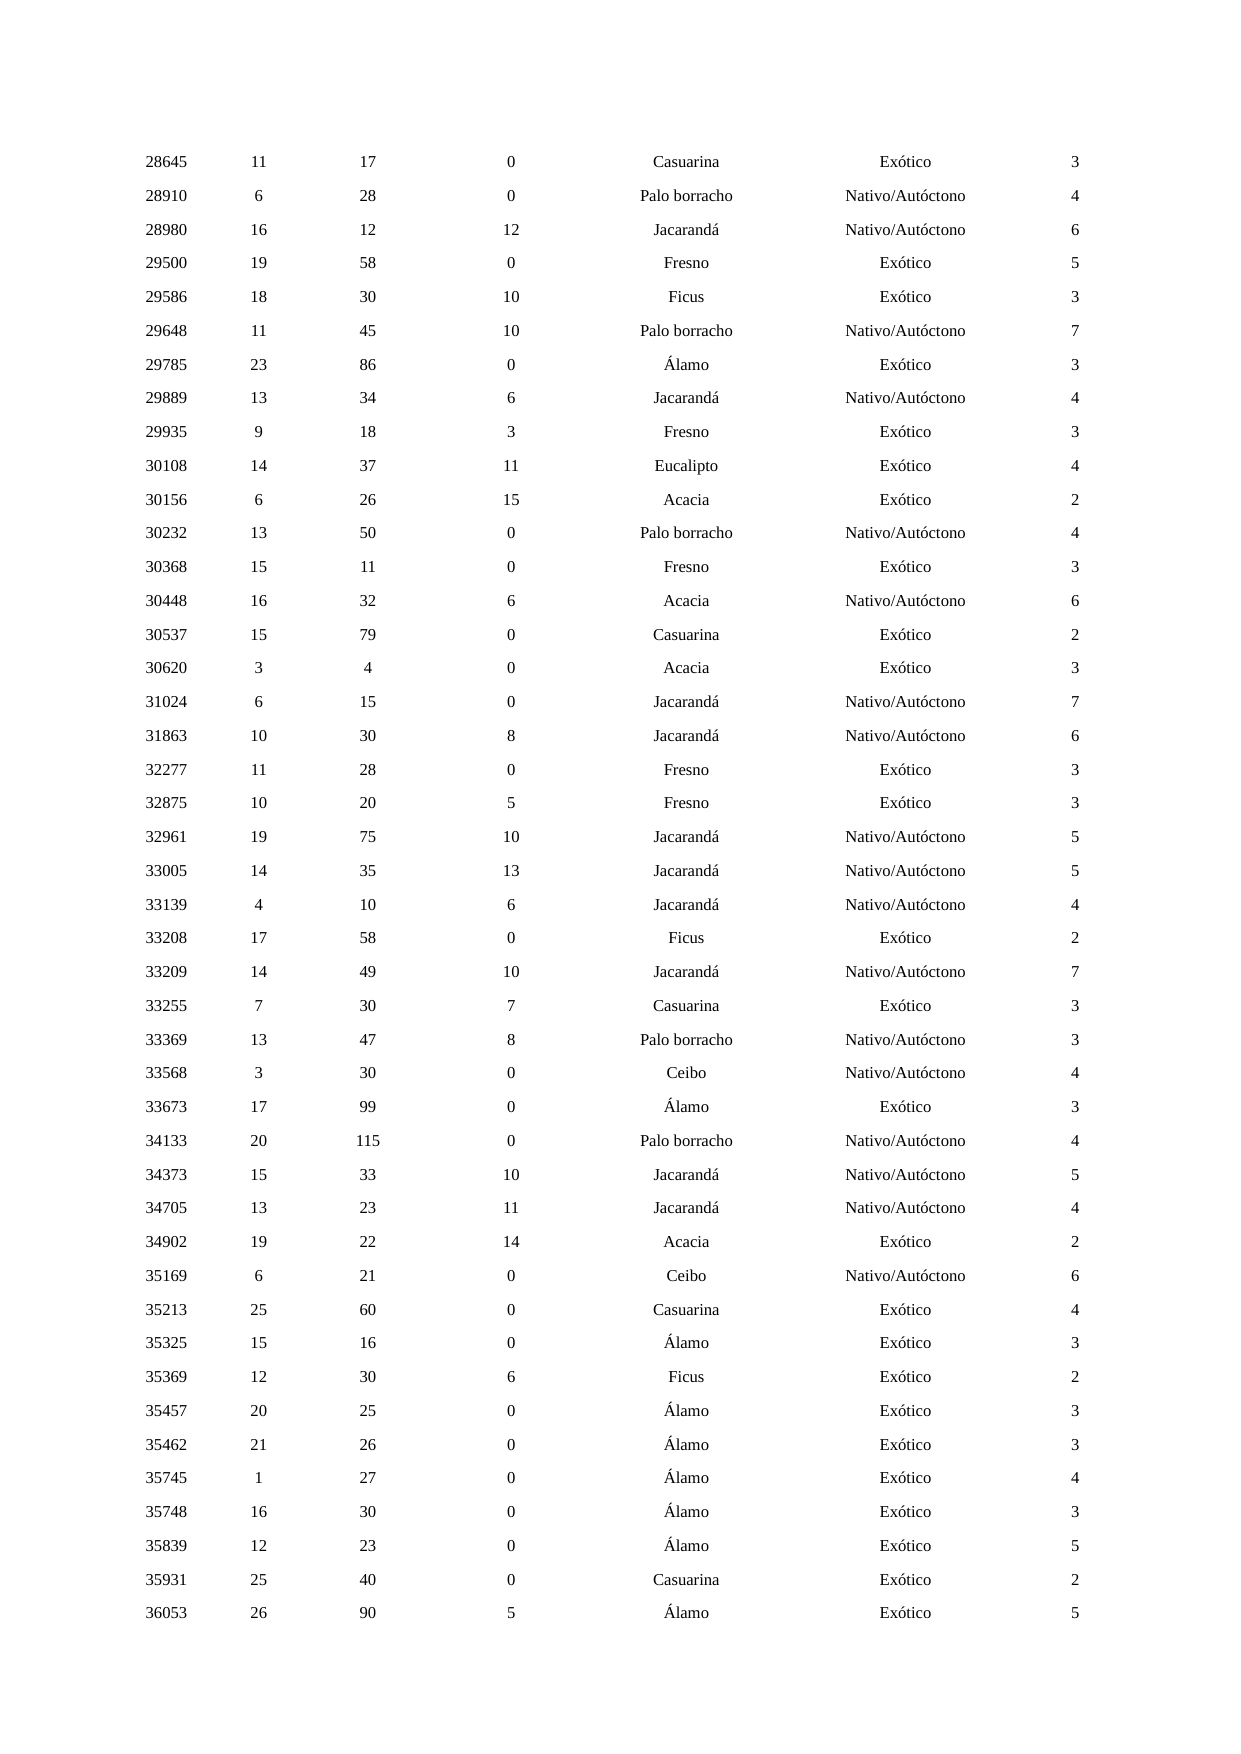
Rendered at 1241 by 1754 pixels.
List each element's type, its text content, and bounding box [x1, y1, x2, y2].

table_cell 0 [432, 1434, 589, 1468]
table_cell Nativo/Autóctono [783, 726, 1028, 759]
table_cell Álamo [590, 1097, 783, 1131]
table_cell 7 [432, 996, 589, 1029]
table_cell 7 [214, 996, 303, 1029]
table_cell 6 [1028, 219, 1122, 253]
table_cell 37 [303, 456, 432, 489]
table_cell 32961 [118, 827, 214, 861]
table_cell Casuarina [590, 1569, 783, 1603]
table_cell Nativo/Autóctono [783, 219, 1028, 253]
table_cell 0 [432, 186, 589, 219]
table_cell 19 [214, 253, 303, 287]
table_cell 36053 [118, 1603, 214, 1622]
table_cell 3 [1028, 996, 1122, 1029]
table_cell Casuarina [590, 624, 783, 658]
table_cell 1 [214, 1468, 303, 1502]
table_cell 2 [1028, 1367, 1122, 1401]
table_cell 12 [214, 1536, 303, 1569]
table_cell 17 [303, 152, 432, 186]
table_cell Jacarandá [590, 827, 783, 861]
table_cell Palo borracho [590, 1131, 783, 1164]
table_cell 99 [303, 1097, 432, 1131]
table_cell 30448 [118, 591, 214, 624]
table_cell 29586 [118, 287, 214, 321]
table_cell Fresno [590, 759, 783, 793]
table_cell 28 [303, 759, 432, 793]
table_cell 0 [432, 692, 589, 726]
table_cell 58 [303, 928, 432, 962]
table_cell 15 [214, 1333, 303, 1367]
table_cell 5 [1028, 1603, 1122, 1622]
table_cell 4 [1028, 894, 1122, 928]
table_cell Álamo [590, 1434, 783, 1468]
table_cell 90 [303, 1603, 432, 1622]
table_cell Ficus [590, 287, 783, 321]
table_cell 47 [303, 1029, 432, 1063]
table_cell Exótico [783, 287, 1028, 321]
table_cell 13 [214, 388, 303, 422]
table_cell 33255 [118, 996, 214, 1029]
table_cell 2 [1028, 928, 1122, 962]
table_cell 13 [214, 1198, 303, 1232]
table_cell 30 [303, 1502, 432, 1536]
table_cell Casuarina [590, 1299, 783, 1333]
table_cell 31863 [118, 726, 214, 759]
table_cell Jacarandá [590, 1164, 783, 1198]
table_cell 15 [432, 489, 589, 523]
table_cell Exótico [783, 1333, 1028, 1367]
table_cell Fresno [590, 793, 783, 827]
table_cell Exótico [783, 759, 1028, 793]
table_cell 6 [1028, 726, 1122, 759]
table_cell 29785 [118, 354, 214, 388]
table_cell 23 [303, 1198, 432, 1232]
table_cell 5 [1028, 827, 1122, 861]
table_cell 0 [432, 1401, 589, 1434]
table_cell 3 [1028, 557, 1122, 591]
table_cell 10 [432, 321, 589, 354]
table_cell 0 [432, 1468, 589, 1502]
table_cell 3 [1028, 1333, 1122, 1367]
table_cell 33369 [118, 1029, 214, 1063]
table_cell Nativo/Autóctono [783, 894, 1028, 928]
table_cell Exótico [783, 1097, 1028, 1131]
table_cell Jacarandá [590, 726, 783, 759]
table_cell 19 [214, 827, 303, 861]
table_cell [303, 118, 432, 152]
table_cell 34 [303, 388, 432, 422]
table_cell Nativo/Autóctono [783, 591, 1028, 624]
table_cell 10 [214, 793, 303, 827]
table_cell 0 [432, 1131, 589, 1164]
table_cell Palo borracho [590, 321, 783, 354]
table_cell [432, 118, 589, 152]
table_cell 6 [432, 894, 589, 928]
table_cell [1028, 118, 1122, 152]
table_cell 0 [432, 1502, 589, 1536]
table_cell 15 [214, 1164, 303, 1198]
table_cell [590, 118, 783, 152]
table_cell 12 [432, 219, 589, 253]
table_cell Exótico [783, 1569, 1028, 1603]
table_cell Acacia [590, 489, 783, 523]
table_cell 0 [432, 1266, 589, 1299]
table_cell Jacarandá [590, 692, 783, 726]
table_cell 14 [432, 1232, 589, 1266]
table_cell Jacarandá [590, 894, 783, 928]
table_cell 22 [303, 1232, 432, 1266]
table_cell 4 [1028, 523, 1122, 557]
table_cell 7 [1028, 962, 1122, 996]
table_cell Jacarandá [590, 861, 783, 894]
table_cell 34133 [118, 1131, 214, 1164]
table_cell 6 [432, 1367, 589, 1401]
table_cell 13 [432, 861, 589, 894]
table_cell 6 [214, 692, 303, 726]
table_cell 33139 [118, 894, 214, 928]
table_cell 26 [303, 489, 432, 523]
table_cell Acacia [590, 591, 783, 624]
table_cell Álamo [590, 1502, 783, 1536]
table_cell 32277 [118, 759, 214, 793]
table_cell Acacia [590, 1232, 783, 1266]
table_cell 30 [303, 996, 432, 1029]
table_cell 3 [1028, 1502, 1122, 1536]
table_cell 18 [214, 287, 303, 321]
table_cell 11 [214, 152, 303, 186]
table_cell 86 [303, 354, 432, 388]
table_cell [118, 118, 214, 152]
table_cell 35839 [118, 1536, 214, 1569]
table_cell 33005 [118, 861, 214, 894]
table_cell Jacarandá [590, 219, 783, 253]
table_cell 115 [303, 1131, 432, 1164]
table_cell 33208 [118, 928, 214, 962]
table_cell Nativo/Autóctono [783, 1198, 1028, 1232]
table_cell 10 [214, 726, 303, 759]
table_cell 28645 [118, 152, 214, 186]
table_cell Nativo/Autóctono [783, 1164, 1028, 1198]
table_cell Exótico [783, 253, 1028, 287]
table_cell 0 [432, 1333, 589, 1367]
table_cell 6 [1028, 1266, 1122, 1299]
table_cell 34373 [118, 1164, 214, 1198]
table_cell 8 [432, 726, 589, 759]
table_cell 45 [303, 321, 432, 354]
table_cell 11 [303, 557, 432, 591]
table_cell 30 [303, 726, 432, 759]
table_cell 3 [1028, 793, 1122, 827]
table_cell 7 [1028, 321, 1122, 354]
table_cell 0 [432, 1097, 589, 1131]
table_cell 10 [432, 1164, 589, 1198]
table_cell 21 [214, 1434, 303, 1468]
table_cell 3 [1028, 1434, 1122, 1468]
table_cell 30537 [118, 624, 214, 658]
table_cell Casuarina [590, 152, 783, 186]
table_cell Ficus [590, 928, 783, 962]
table_cell Nativo/Autóctono [783, 692, 1028, 726]
table_cell Palo borracho [590, 186, 783, 219]
table_cell 11 [432, 1198, 589, 1232]
table_cell Álamo [590, 1603, 783, 1622]
table_cell 33209 [118, 962, 214, 996]
table_cell Palo borracho [590, 523, 783, 557]
table_cell 13 [214, 523, 303, 557]
table_cell 14 [214, 861, 303, 894]
table_cell 28 [303, 186, 432, 219]
table_cell 29889 [118, 388, 214, 422]
table_cell 35462 [118, 1434, 214, 1468]
table_cell 0 [432, 253, 589, 287]
table_cell Nativo/Autóctono [783, 962, 1028, 996]
table_cell 50 [303, 523, 432, 557]
table_cell 34705 [118, 1198, 214, 1232]
table_cell Jacarandá [590, 962, 783, 996]
table_cell 6 [214, 489, 303, 523]
table_cell 3 [1028, 1097, 1122, 1131]
table_cell 0 [432, 1536, 589, 1569]
table_cell 16 [214, 219, 303, 253]
table_cell 5 [1028, 861, 1122, 894]
table_cell 20 [303, 793, 432, 827]
table_cell 3 [1028, 287, 1122, 321]
table_cell 2 [1028, 1232, 1122, 1266]
table_cell Exótico [783, 624, 1028, 658]
table_cell 29935 [118, 422, 214, 456]
table_cell 5 [432, 793, 589, 827]
table_cell 30620 [118, 658, 214, 692]
table_cell 18 [303, 422, 432, 456]
table_cell 3 [1028, 422, 1122, 456]
table_cell Exótico [783, 658, 1028, 692]
table_cell 3 [1028, 354, 1122, 388]
table_cell 5 [1028, 1536, 1122, 1569]
table_cell 0 [432, 658, 589, 692]
table_cell Álamo [590, 1333, 783, 1367]
table_cell 35745 [118, 1468, 214, 1502]
table_cell 0 [432, 1569, 589, 1603]
table_cell 4 [1028, 388, 1122, 422]
table_cell Álamo [590, 1401, 783, 1434]
table_cell 11 [214, 759, 303, 793]
table_cell 10 [432, 287, 589, 321]
table_cell 25 [214, 1299, 303, 1333]
table_cell 0 [432, 1299, 589, 1333]
table_cell Nativo/Autóctono [783, 1266, 1028, 1299]
table_cell 20 [214, 1401, 303, 1434]
table_cell 4 [1028, 186, 1122, 219]
table_cell 35213 [118, 1299, 214, 1333]
table_cell 2 [1028, 1569, 1122, 1603]
table_cell Eucalipto [590, 456, 783, 489]
table_cell 17 [214, 928, 303, 962]
table_cell 4 [1028, 1299, 1122, 1333]
table_cell Fresno [590, 253, 783, 287]
table_cell Nativo/Autóctono [783, 827, 1028, 861]
table_cell 40 [303, 1569, 432, 1603]
table_cell 6 [432, 591, 589, 624]
table_cell Exótico [783, 1468, 1028, 1502]
table_cell 29500 [118, 253, 214, 287]
table_cell Nativo/Autóctono [783, 1131, 1028, 1164]
table_cell 25 [303, 1401, 432, 1434]
table_cell 30232 [118, 523, 214, 557]
table_cell Exótico [783, 152, 1028, 186]
table_cell Exótico [783, 996, 1028, 1029]
table_cell 13 [214, 1029, 303, 1063]
table_cell 3 [432, 422, 589, 456]
table_cell 6 [432, 388, 589, 422]
table_cell 35748 [118, 1502, 214, 1536]
table_cell Nativo/Autóctono [783, 388, 1028, 422]
table_cell Fresno [590, 557, 783, 591]
table_cell 49 [303, 962, 432, 996]
table_cell Exótico [783, 1299, 1028, 1333]
table_cell Acacia [590, 658, 783, 692]
table_cell 3 [1028, 152, 1122, 186]
table_cell 0 [432, 152, 589, 186]
table_cell 75 [303, 827, 432, 861]
table_cell 0 [432, 557, 589, 591]
table_cell 0 [432, 354, 589, 388]
table_cell Jacarandá [590, 1198, 783, 1232]
table_cell 29648 [118, 321, 214, 354]
table_cell 27 [303, 1468, 432, 1502]
table_cell 35457 [118, 1401, 214, 1434]
table_cell 4 [1028, 1063, 1122, 1097]
table_cell Exótico [783, 557, 1028, 591]
table_cell Exótico [783, 1434, 1028, 1468]
table_cell 30368 [118, 557, 214, 591]
table_cell 30108 [118, 456, 214, 489]
table_cell 0 [432, 928, 589, 962]
table_cell Álamo [590, 1536, 783, 1569]
table_cell Nativo/Autóctono [783, 186, 1028, 219]
table_cell 32875 [118, 793, 214, 827]
table_cell 30 [303, 287, 432, 321]
table_cell 30156 [118, 489, 214, 523]
table_cell 35169 [118, 1266, 214, 1299]
table_cell Nativo/Autóctono [783, 523, 1028, 557]
table_cell 4 [303, 658, 432, 692]
table_cell 30 [303, 1063, 432, 1097]
table_cell Ceibo [590, 1266, 783, 1299]
table_cell 15 [214, 624, 303, 658]
table_cell Exótico [783, 1367, 1028, 1401]
table_cell 3 [1028, 759, 1122, 793]
table_cell Nativo/Autóctono [783, 1029, 1028, 1063]
table_cell 0 [432, 759, 589, 793]
table_cell 23 [214, 354, 303, 388]
table_cell Exótico [783, 456, 1028, 489]
table_cell 8 [432, 1029, 589, 1063]
table_cell Exótico [783, 422, 1028, 456]
table_cell 16 [214, 1502, 303, 1536]
table_cell Exótico [783, 1536, 1028, 1569]
table_cell 10 [432, 827, 589, 861]
table_cell 5 [432, 1603, 589, 1622]
table_cell 3 [1028, 1029, 1122, 1063]
table_cell Jacarandá [590, 388, 783, 422]
table_cell 33673 [118, 1097, 214, 1131]
table_cell 10 [432, 962, 589, 996]
table_cell 3 [1028, 1401, 1122, 1434]
table_cell 2 [1028, 624, 1122, 658]
table_cell [783, 118, 1028, 152]
table_cell 6 [214, 1266, 303, 1299]
table_cell Nativo/Autóctono [783, 321, 1028, 354]
table_cell 14 [214, 456, 303, 489]
table_cell 32 [303, 591, 432, 624]
table_cell 79 [303, 624, 432, 658]
table_cell Exótico [783, 1401, 1028, 1434]
table_cell 3 [1028, 658, 1122, 692]
table_cell 16 [214, 591, 303, 624]
table_cell Exótico [783, 793, 1028, 827]
table_cell Exótico [783, 489, 1028, 523]
table_cell Exótico [783, 1603, 1028, 1622]
table_cell 7 [1028, 692, 1122, 726]
table_cell 35931 [118, 1569, 214, 1603]
table_cell 12 [214, 1367, 303, 1401]
table_cell 17 [214, 1097, 303, 1131]
table_cell Exótico [783, 928, 1028, 962]
table_cell 5 [1028, 1164, 1122, 1198]
table_cell 25 [214, 1569, 303, 1603]
table_cell 33 [303, 1164, 432, 1198]
table_cell 12 [303, 219, 432, 253]
table_cell 9 [214, 422, 303, 456]
table_cell 3 [214, 1063, 303, 1097]
table_cell 33568 [118, 1063, 214, 1097]
table_cell [214, 118, 303, 152]
table_cell 34902 [118, 1232, 214, 1266]
table_cell Fresno [590, 422, 783, 456]
table_cell 10 [303, 894, 432, 928]
table_cell 28980 [118, 219, 214, 253]
table_cell Exótico [783, 1502, 1028, 1536]
table_cell 20 [214, 1131, 303, 1164]
table_cell 6 [214, 186, 303, 219]
table_cell Exótico [783, 354, 1028, 388]
table_cell 5 [1028, 253, 1122, 287]
table_cell 26 [214, 1603, 303, 1622]
table_cell 3 [214, 658, 303, 692]
table_cell Ceibo [590, 1063, 783, 1097]
table_cell 21 [303, 1266, 432, 1299]
table_cell 2 [1028, 489, 1122, 523]
table_cell Ficus [590, 1367, 783, 1401]
table_cell 35 [303, 861, 432, 894]
table_cell 35325 [118, 1333, 214, 1367]
table_cell Palo borracho [590, 1029, 783, 1063]
table_cell 11 [432, 456, 589, 489]
table_cell 4 [1028, 1198, 1122, 1232]
table_cell 60 [303, 1299, 432, 1333]
table_cell 23 [303, 1536, 432, 1569]
table_cell 4 [214, 894, 303, 928]
table_cell 35369 [118, 1367, 214, 1401]
table_cell 19 [214, 1232, 303, 1266]
table_cell 4 [1028, 456, 1122, 489]
table_cell 6 [1028, 591, 1122, 624]
table_cell 0 [432, 1063, 589, 1097]
table_cell 14 [214, 962, 303, 996]
table_cell Nativo/Autóctono [783, 1063, 1028, 1097]
table_cell 15 [303, 692, 432, 726]
table_cell 31024 [118, 692, 214, 726]
table_cell 28910 [118, 186, 214, 219]
table_cell 58 [303, 253, 432, 287]
table_cell 4 [1028, 1131, 1122, 1164]
table_cell Nativo/Autóctono [783, 861, 1028, 894]
table_cell 30 [303, 1367, 432, 1401]
table_cell Exótico [783, 1232, 1028, 1266]
table_cell Álamo [590, 354, 783, 388]
table_cell 0 [432, 523, 589, 557]
table_cell 15 [214, 557, 303, 591]
table_cell Álamo [590, 1468, 783, 1502]
table_cell 0 [432, 624, 589, 658]
table_cell Casuarina [590, 996, 783, 1029]
table_cell 26 [303, 1434, 432, 1468]
table_cell 16 [303, 1333, 432, 1367]
table_cell 11 [214, 321, 303, 354]
table_cell 4 [1028, 1468, 1122, 1502]
